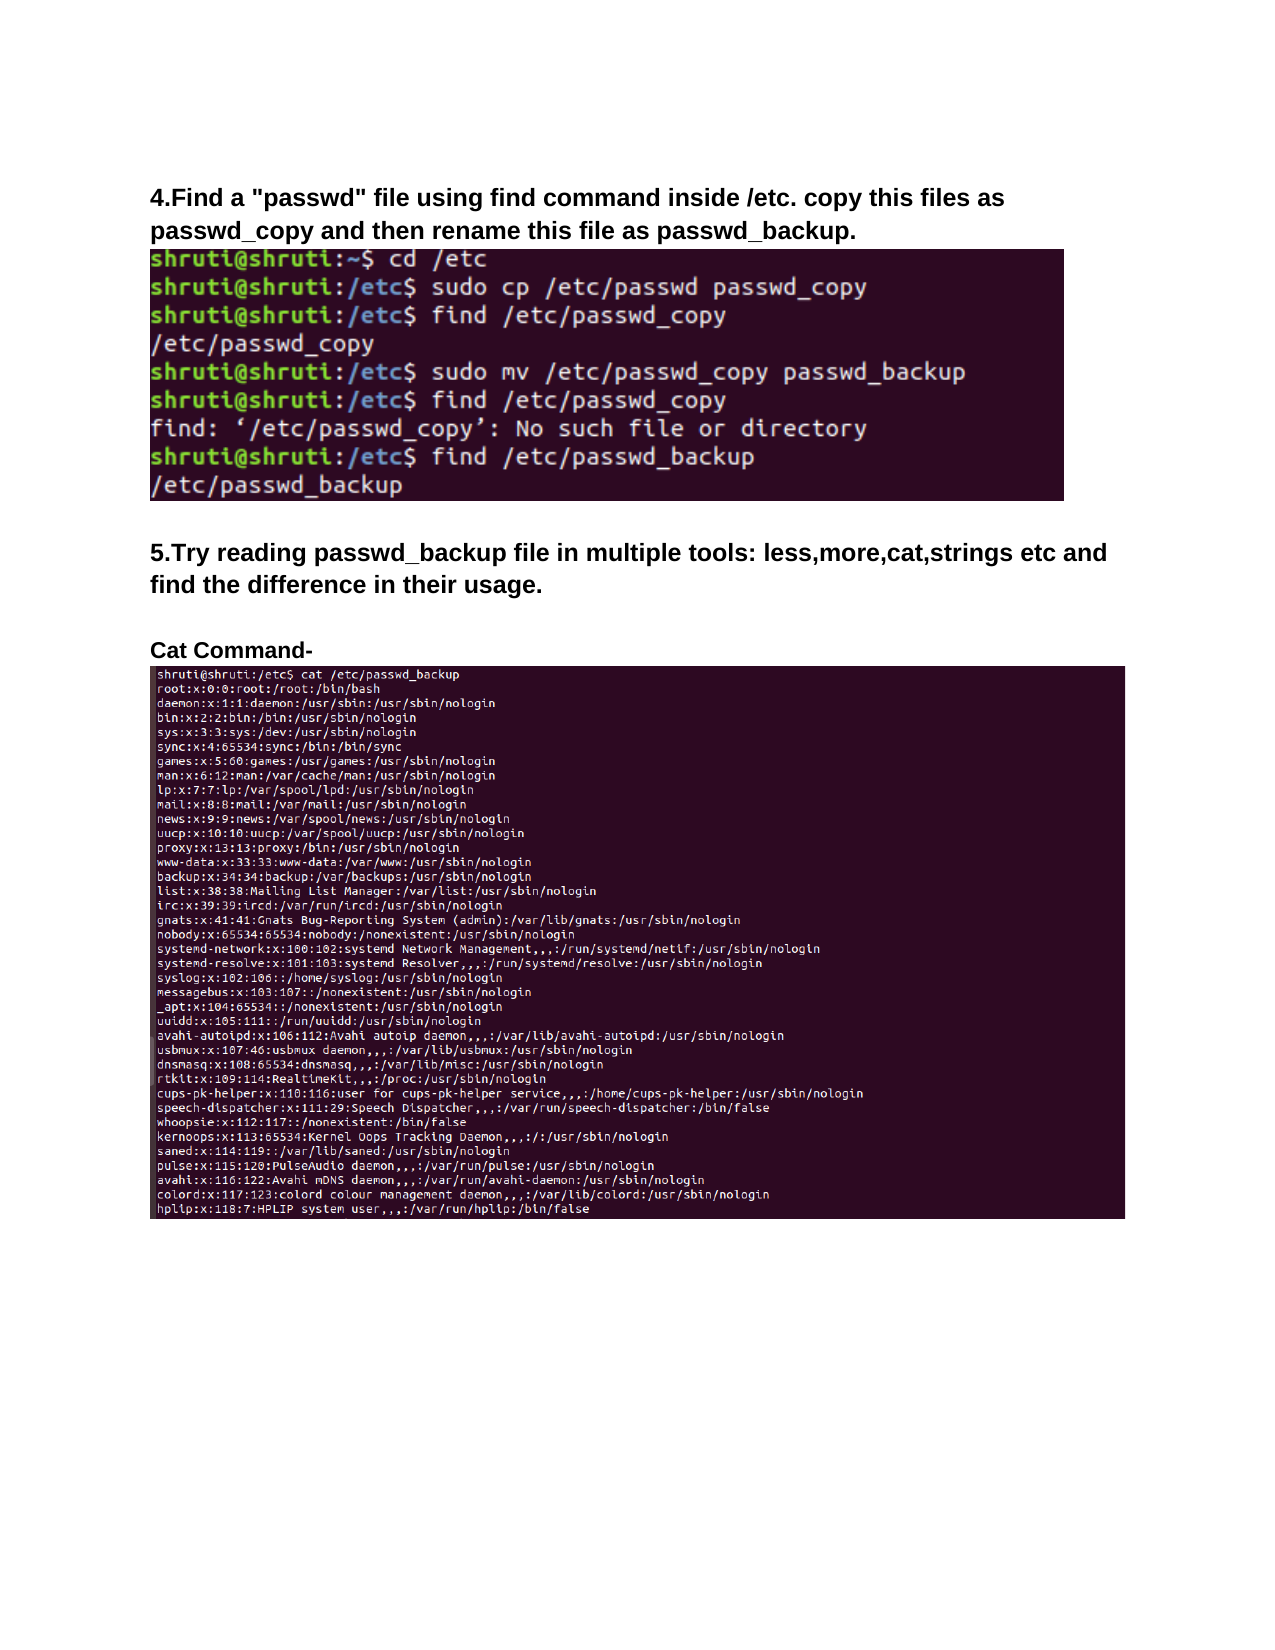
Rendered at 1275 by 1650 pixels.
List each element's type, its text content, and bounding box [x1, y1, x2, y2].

picture [150, 249, 1064, 501]
text Cat Command- [150, 637, 1125, 663]
picture [150, 666, 1125, 1219]
text 4.Find a "passwd" file using find command inside /etc. copy this files as passwd_copy and then rename this file as passwd_backup. [150, 183, 1125, 245]
text 5.Try reading passwd_backup file in multiple tools: less,more,cat,strings etc and find the difference in their usage. [150, 537, 1125, 599]
